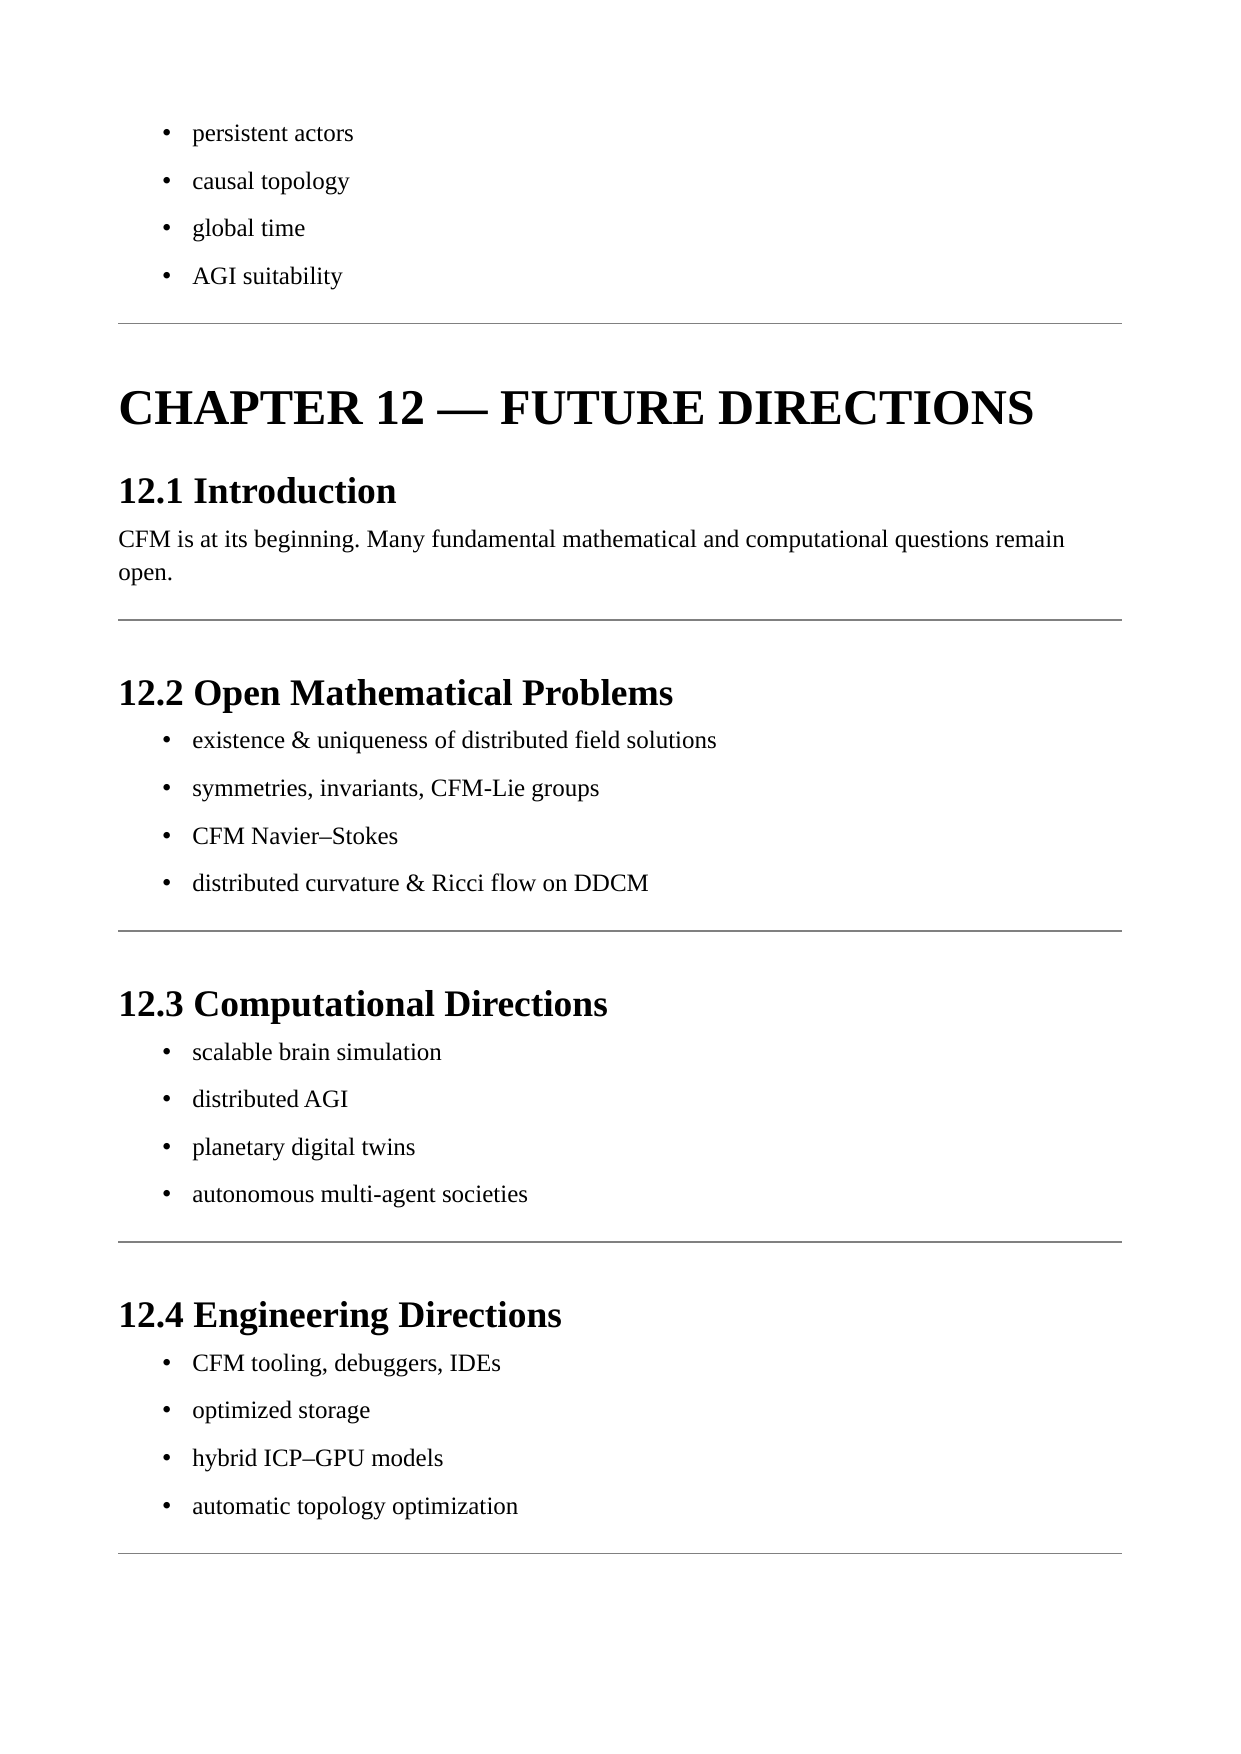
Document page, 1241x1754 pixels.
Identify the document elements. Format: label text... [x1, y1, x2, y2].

list CFM tooling, debuggers, IDEs [162, 1348, 1122, 1377]
list global time [162, 213, 1122, 242]
list distributed curvature & Ricci flow on DDCM [162, 868, 1122, 897]
list automatic topology optimization [162, 1491, 1122, 1519]
subtitle 12.3 Computational Directions [118, 981, 1122, 1024]
text CFM is at its beginning. Many fundamental mathematical and computational questions remain open. [118, 524, 1122, 586]
list autonomous multi-agent societies [162, 1179, 1122, 1208]
list planetary digital twins [162, 1132, 1122, 1161]
list persistent actors [162, 118, 1122, 147]
subtitle 12.1 Introduction [118, 469, 1122, 512]
list scalable brain simulation [162, 1037, 1122, 1066]
list hybrid ICP–GPU models [162, 1443, 1122, 1472]
list optimized storage [162, 1396, 1122, 1424]
list existence & uniqueness of distributed field solutions [162, 726, 1122, 754]
list CFM Navier–Stokes [162, 821, 1122, 849]
list causal topology [162, 166, 1122, 194]
subtitle CHAPTER 12 — FUTURE DIRECTIONS [118, 378, 1122, 435]
list symmetries, invariants, CFM-Lie groups [162, 773, 1122, 802]
list AGI suitability [162, 261, 1122, 290]
subtitle 12.4 Engineering Directions [118, 1292, 1122, 1335]
subtitle 12.2 Open Mathematical Problems [118, 670, 1122, 713]
list distributed AGI [162, 1084, 1122, 1113]
